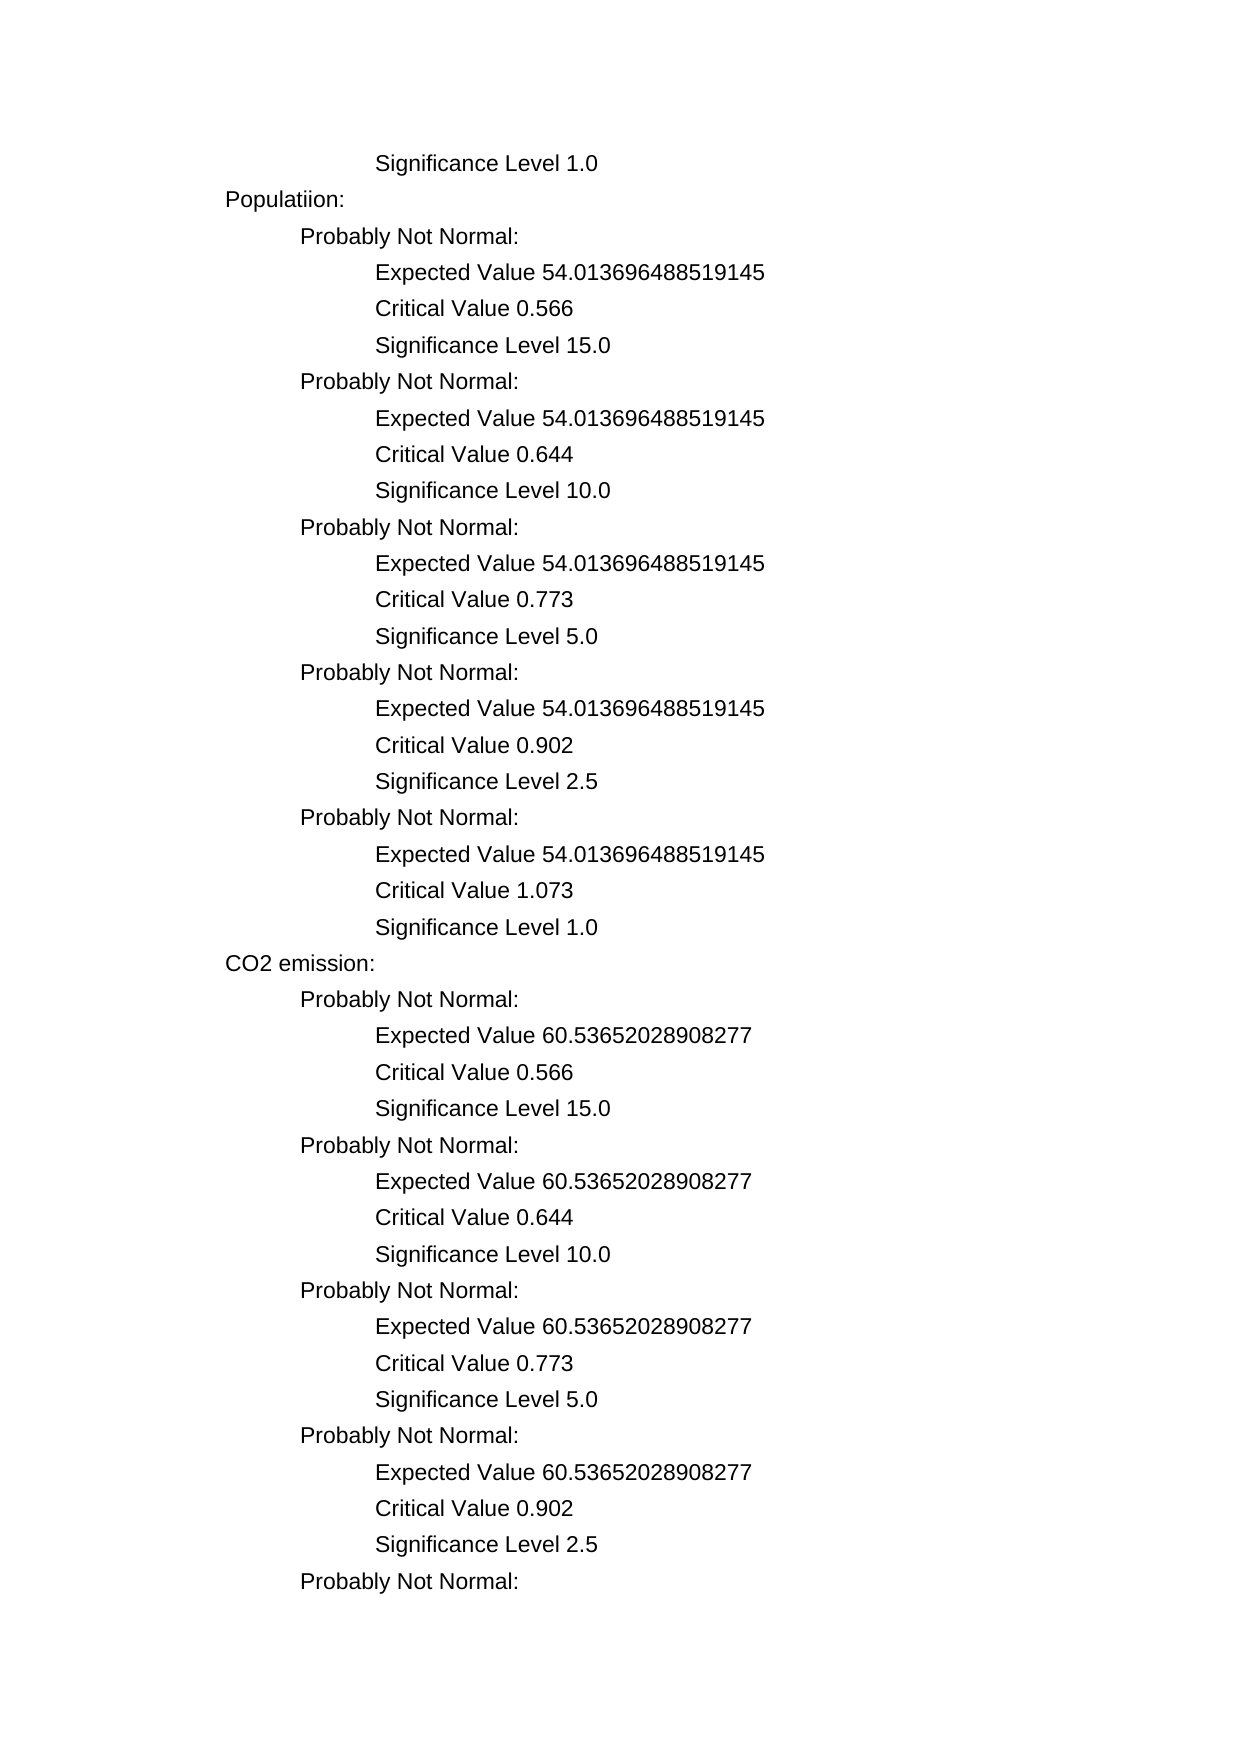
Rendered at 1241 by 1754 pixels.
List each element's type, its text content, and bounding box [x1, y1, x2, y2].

text Critical Value 0.566 [150, 295, 1090, 322]
text CO2 emission: [150, 950, 1090, 976]
text Expected Value 60.53652028908277 [150, 1022, 1090, 1049]
text Probably Not Normal: [150, 659, 1090, 685]
text Probably Not Normal: [150, 223, 1090, 249]
text Significance Level 5.0 [150, 1386, 1090, 1412]
text Probably Not Normal: [150, 1132, 1090, 1158]
text Probably Not Normal: [150, 804, 1090, 831]
text Significance Level 5.0 [150, 623, 1090, 649]
text Significance Level 15.0 [150, 332, 1090, 358]
text Significance Level 1.0 [150, 150, 1090, 176]
text Expected Value 60.53652028908277 [150, 1459, 1090, 1485]
text Critical Value 0.773 [150, 1350, 1090, 1376]
text Probably Not Normal: [150, 986, 1090, 1012]
text Probably Not Normal: [150, 368, 1090, 394]
text Expected Value 54.013696488519145 [150, 259, 1090, 285]
text Expected Value 54.013696488519145 [150, 695, 1090, 722]
text Critical Value 0.902 [150, 1495, 1090, 1521]
text Expected Value 54.013696488519145 [150, 404, 1090, 431]
text Probably Not Normal: [150, 1568, 1090, 1594]
text Significance Level 2.5 [150, 1531, 1090, 1558]
text Significance Level 10.0 [150, 1241, 1090, 1267]
text Critical Value 1.073 [150, 877, 1090, 903]
text Expected Value 54.013696488519145 [150, 841, 1090, 867]
text Critical Value 0.773 [150, 586, 1090, 613]
text Probably Not Normal: [150, 1277, 1090, 1303]
text Significance Level 2.5 [150, 768, 1090, 794]
text Critical Value 0.566 [150, 1059, 1090, 1085]
text Significance Level 10.0 [150, 477, 1090, 503]
text Significance Level 1.0 [150, 913, 1090, 940]
text Expected Value 60.53652028908277 [150, 1168, 1090, 1194]
text Significance Level 15.0 [150, 1095, 1090, 1122]
text Expected Value 60.53652028908277 [150, 1313, 1090, 1340]
text Expected Value 54.013696488519145 [150, 550, 1090, 576]
text Critical Value 0.644 [150, 441, 1090, 467]
text Populatiion: [150, 186, 1090, 213]
text Critical Value 0.902 [150, 732, 1090, 758]
text Probably Not Normal: [150, 513, 1090, 540]
text Critical Value 0.644 [150, 1204, 1090, 1231]
text Probably Not Normal: [150, 1422, 1090, 1449]
